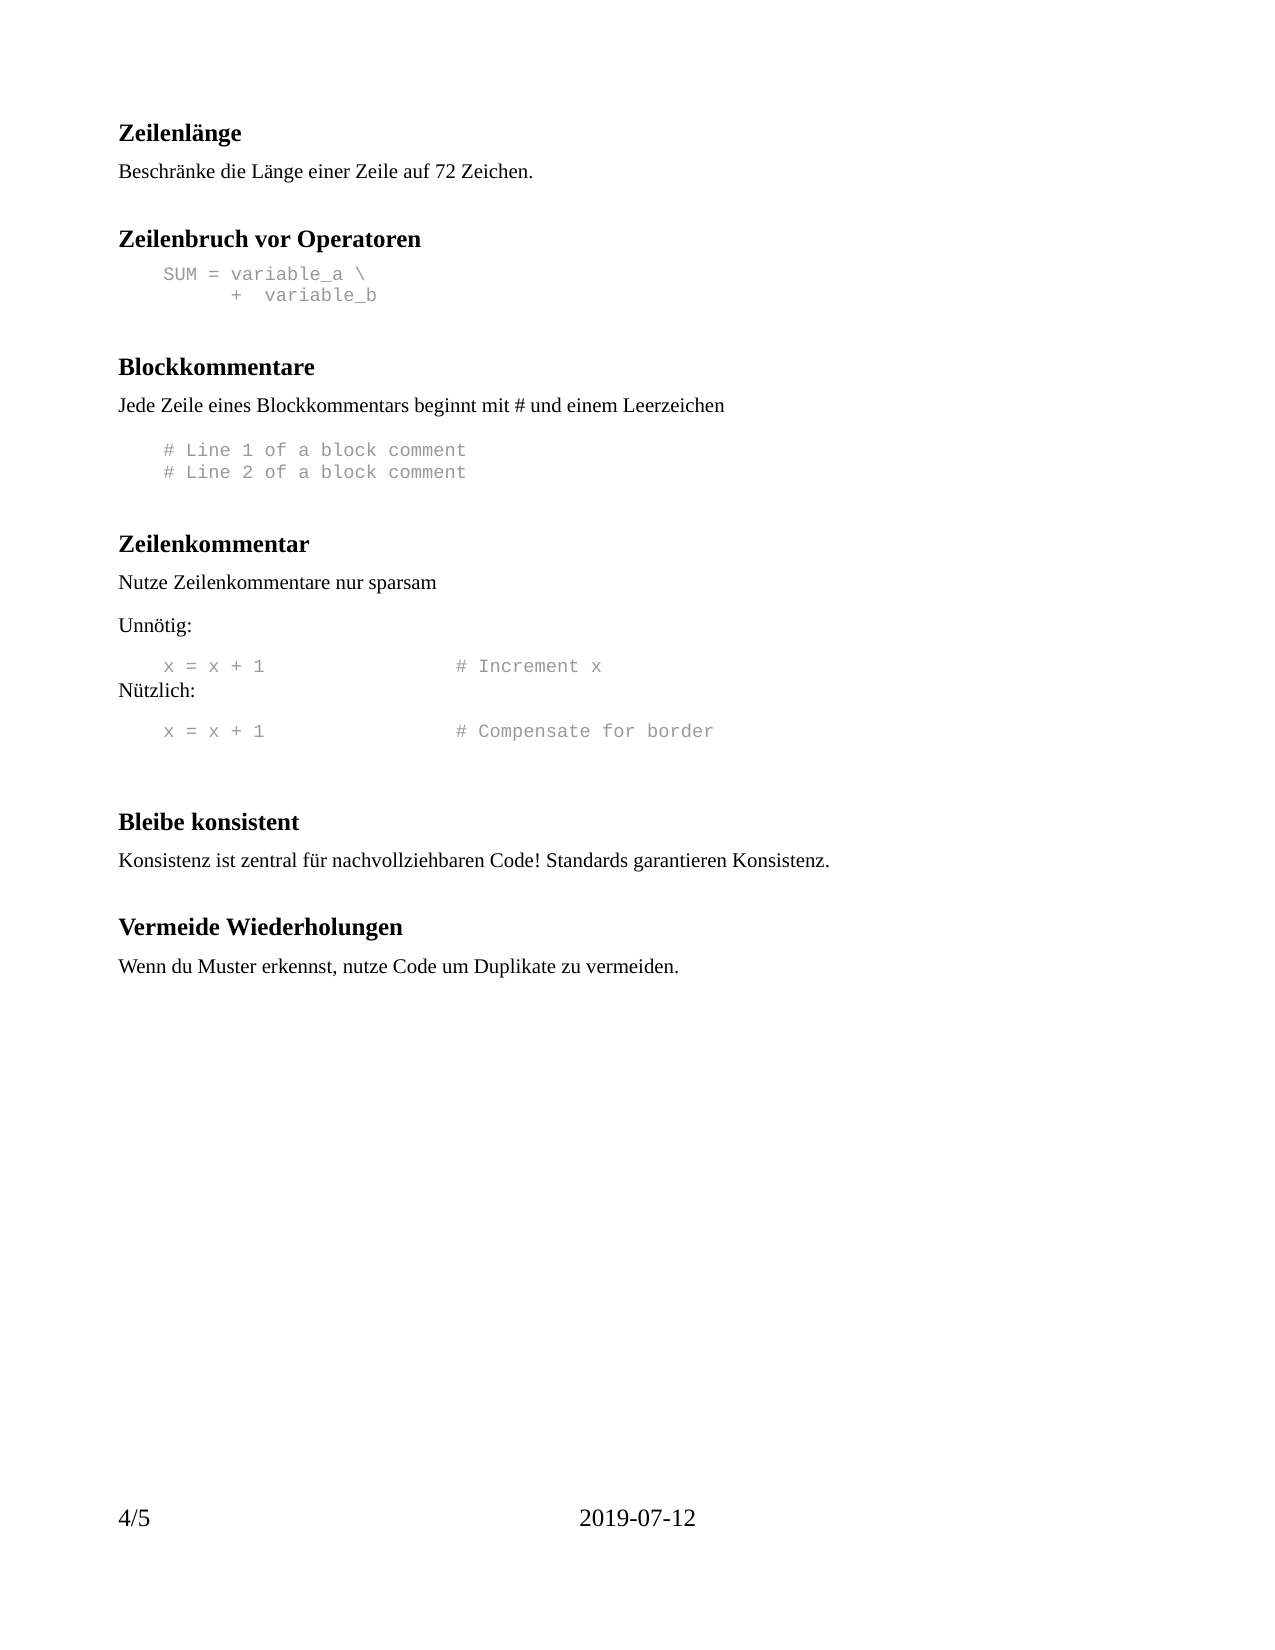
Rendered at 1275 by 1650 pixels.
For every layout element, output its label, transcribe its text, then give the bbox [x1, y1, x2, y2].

subtitle Zeilenlänge [118, 118, 1157, 147]
text # Line 2 of a block comment [163, 462, 1112, 484]
text x = x + 1 # Compensate for border [163, 721, 1112, 743]
subtitle Vermeide Wiederholungen [118, 912, 1157, 941]
subtitle Blockkommentare [118, 352, 1157, 381]
subtitle Zeilenbruch vor Operatoren [118, 224, 1157, 252]
text Nützlich: [118, 678, 1157, 702]
subtitle Zeilenkommentar [118, 529, 1157, 557]
text # Line 1 of a block comment [163, 441, 1112, 462]
text Konsistenz ist zentral für nachvollziehbaren Code! Standards garantieren Konsistenz. [118, 848, 1157, 872]
text Beschränke die Länge einer Zeile auf 72 Zeichen. [118, 159, 1157, 183]
text Wenn du Muster erkennst, nutze Code um Duplikate zu vermeiden. [118, 954, 1157, 978]
subtitle Bleibe konsistent [118, 807, 1157, 836]
text Jede Zeile eines Blockkommentars beginnt mit # und einem Leerzeichen [118, 393, 1157, 417]
text SUM = variable_a \ [163, 265, 1112, 286]
text Unnötig: [118, 613, 1157, 637]
text Nutze Zeilenkommentare nur sparsam [118, 570, 1157, 594]
text + variable_b [163, 286, 1112, 307]
text x = x + 1 # Increment x [163, 657, 1112, 678]
